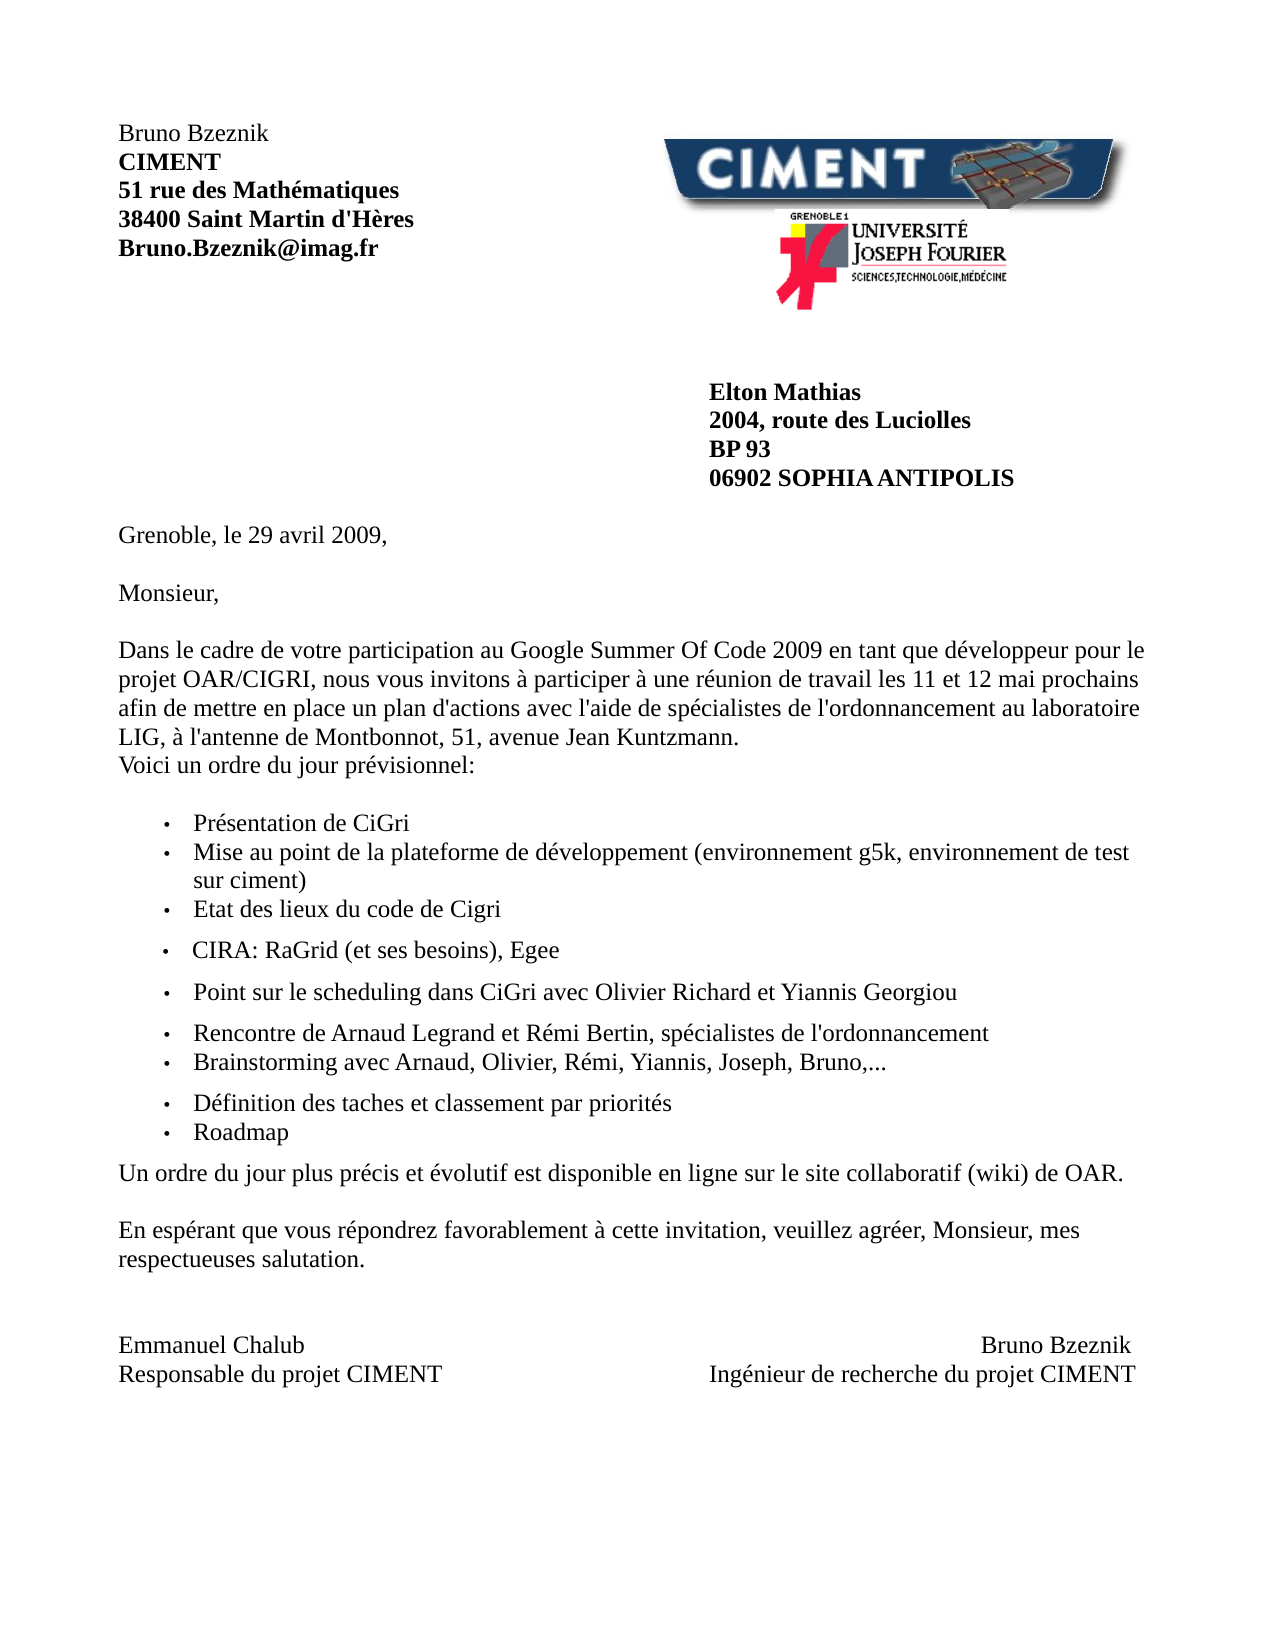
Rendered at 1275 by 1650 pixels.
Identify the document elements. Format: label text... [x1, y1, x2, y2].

text Responsable du projet CIMENT Ingénieur de recherche du projet CIMENT [118, 1359, 1157, 1388]
text Monsieur, [118, 578, 1157, 607]
list Point sur le scheduling dans CiGri avec Olivier Richard et Yiannis Georgiou [164, 977, 1157, 1006]
text [1009, 176, 1157, 233]
text Bruno Bzeznik [118, 118, 1157, 147]
text Voici un ordre du jour prévisionnel: [118, 751, 1157, 779]
text [1009, 233, 1157, 262]
text Dans le cadre de votre participation au Google Summer Of Code 2009 en tant que développeur pour le projet OAR/CIGRI, nous vous invitons à participer à une réunion de travail les 11 et 12 mai prochains afin de mettre en place un plan d'actions avec l'aide de spécialistes de l'ordonnancement au laboratoire LIG, à l'antenne de Montbonnot, 51, avenue Jean Kuntzmann. [118, 636, 1157, 751]
text Emmanuel Chalub Bruno Bzeznik [118, 1331, 1157, 1359]
text 06902 SOPHIA ANTIPOLIS [118, 463, 1157, 492]
text En espérant que vous répondrez favorablement à cette invitation, veuillez agréer, Monsieur, mes respectueuses salutation. [118, 1216, 1157, 1273]
list Roadmap [164, 1117, 1157, 1146]
text BP 93 [118, 434, 1157, 463]
text Grenoble, le 29 avril 2009, [118, 521, 1157, 549]
list CIRA: RaGrid (et ses besoins), Egee [162, 936, 1157, 964]
list Brainstorming avec Arnaud, Olivier, Rémi, Yiannis, Joseph, Bruno,... [164, 1047, 1157, 1076]
text Un ordre du jour plus précis et évolutif est disponible en ligne sur le site collaboratif (wiki) de OAR. [118, 1158, 1157, 1187]
text [1141, 147, 1157, 176]
picture [647, 133, 1141, 318]
list Définition des taches et classement par priorités [164, 1088, 1157, 1117]
text 2004, route des Luciolles [118, 406, 1157, 434]
list Présentation de CiGri [164, 808, 1157, 837]
list Mise au point de la plateforme de développement (environnement g5k, environnement de test sur ciment) [164, 837, 1157, 894]
list Etat des lieux du code de Cigri [164, 894, 1157, 923]
text 51 rue des Mathématiques 38400 Saint Martin d'Hères [118, 176, 774, 233]
text CIMENT [118, 147, 647, 176]
list Rencontre de Arnaud Legrand et Rémi Bertin, spécialistes de l'ordonnancement [164, 1018, 1157, 1047]
text Elton Mathias [118, 377, 1157, 406]
text Bruno.Bzeznik@imag.fr [118, 233, 774, 262]
